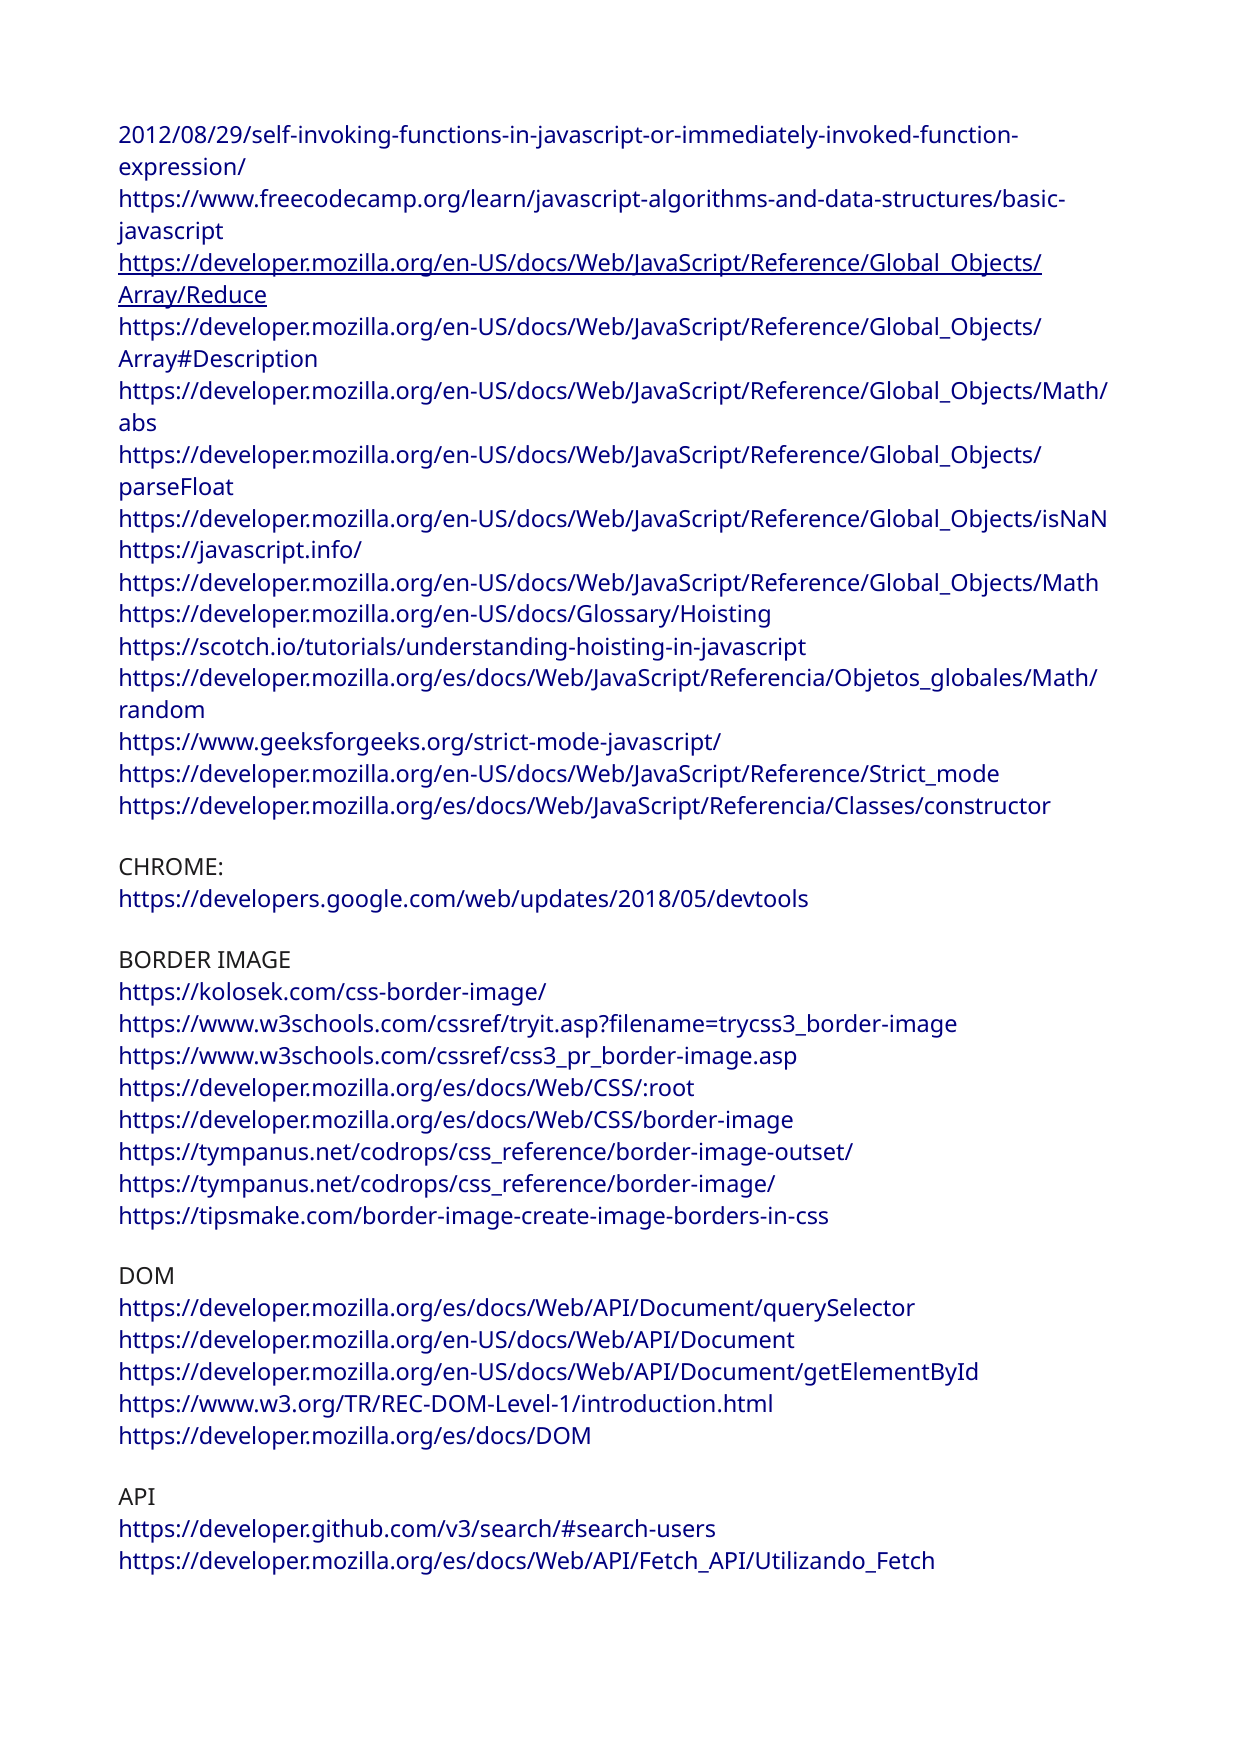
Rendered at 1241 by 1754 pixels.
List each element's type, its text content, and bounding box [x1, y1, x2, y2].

text DOM https://developer.mozilla.org/es/docs/Web/API/Document/querySelector https://developer.mozilla.org/en-US/docs/Web/API/Document https://developer.mozilla.org/en-US/docs/Web/API/Document/getElementById https://www.w3.org/TR/REC-DOM-Level-1/introduction.html https://developer.mozilla.org/es/docs/DOM [118, 1260, 1122, 1452]
text API https://developer.github.com/v3/search/#search-users https://developer.mozilla.org/es/docs/Web/API/Fetch_API/Utilizando_Fetch [118, 1480, 1122, 1576]
text CHROME: https://developers.google.com/web/updates/2018/05/devtools [118, 850, 1122, 914]
text BORDER IMAGE https://kolosek.com/css-border-image/ https://www.w3schools.com/cssref/tryit.asp?filename=trycss3_border-image https://www.w3schools.com/cssref/css3_pr_border-image.asp https://developer.mozilla.org/es/docs/Web/CSS/:root https://developer.mozilla.org/es/docs/Web/CSS/border-image https://tympanus.net/codrops/css_reference/border-image-outset/ https://tympanus.net/codrops/css_reference/border-image/ https://tipsmake.com/border-image-create-image-borders-in-css [118, 943, 1122, 1231]
text 2012/08/29/self-invoking-functions-in-javascript-or-immediately-invoked-function-expression/ https://www.freecodecamp.org/learn/javascript-algorithms-and-data-structures/basic-javascript https://developer.mozilla.org/en-US/docs/Web/JavaScript/Reference/Global_Objects/Array/Reduce https://developer.mozilla.org/en-US/docs/Web/JavaScript/Reference/Global_Objects/Array#Description https://developer.mozilla.org/en-US/docs/Web/JavaScript/Reference/Global_Objects/Math/abs https://developer.mozilla.org/en-US/docs/Web/JavaScript/Reference/Global_Objects/parseFloat https://developer.mozilla.org/en-US/docs/Web/JavaScript/Reference/Global_Objects/isNaN https://javascript.info/ https://developer.mozilla.org/en-US/docs/Web/JavaScript/Reference/Global_Objects/Math https://developer.mozilla.org/en-US/docs/Glossary/Hoisting https://scotch.io/tutorials/understanding-hoisting-in-javascript https://developer.mozilla.org/es/docs/Web/JavaScript/Referencia/Objetos_globales/Math/random https://www.geeksforgeeks.org/strict-mode-javascript/ https://developer.mozilla.org/en-US/docs/Web/JavaScript/Reference/Strict_mode https://developer.mozilla.org/es/docs/Web/JavaScript/Referencia/Classes/constructor [118, 118, 1122, 822]
